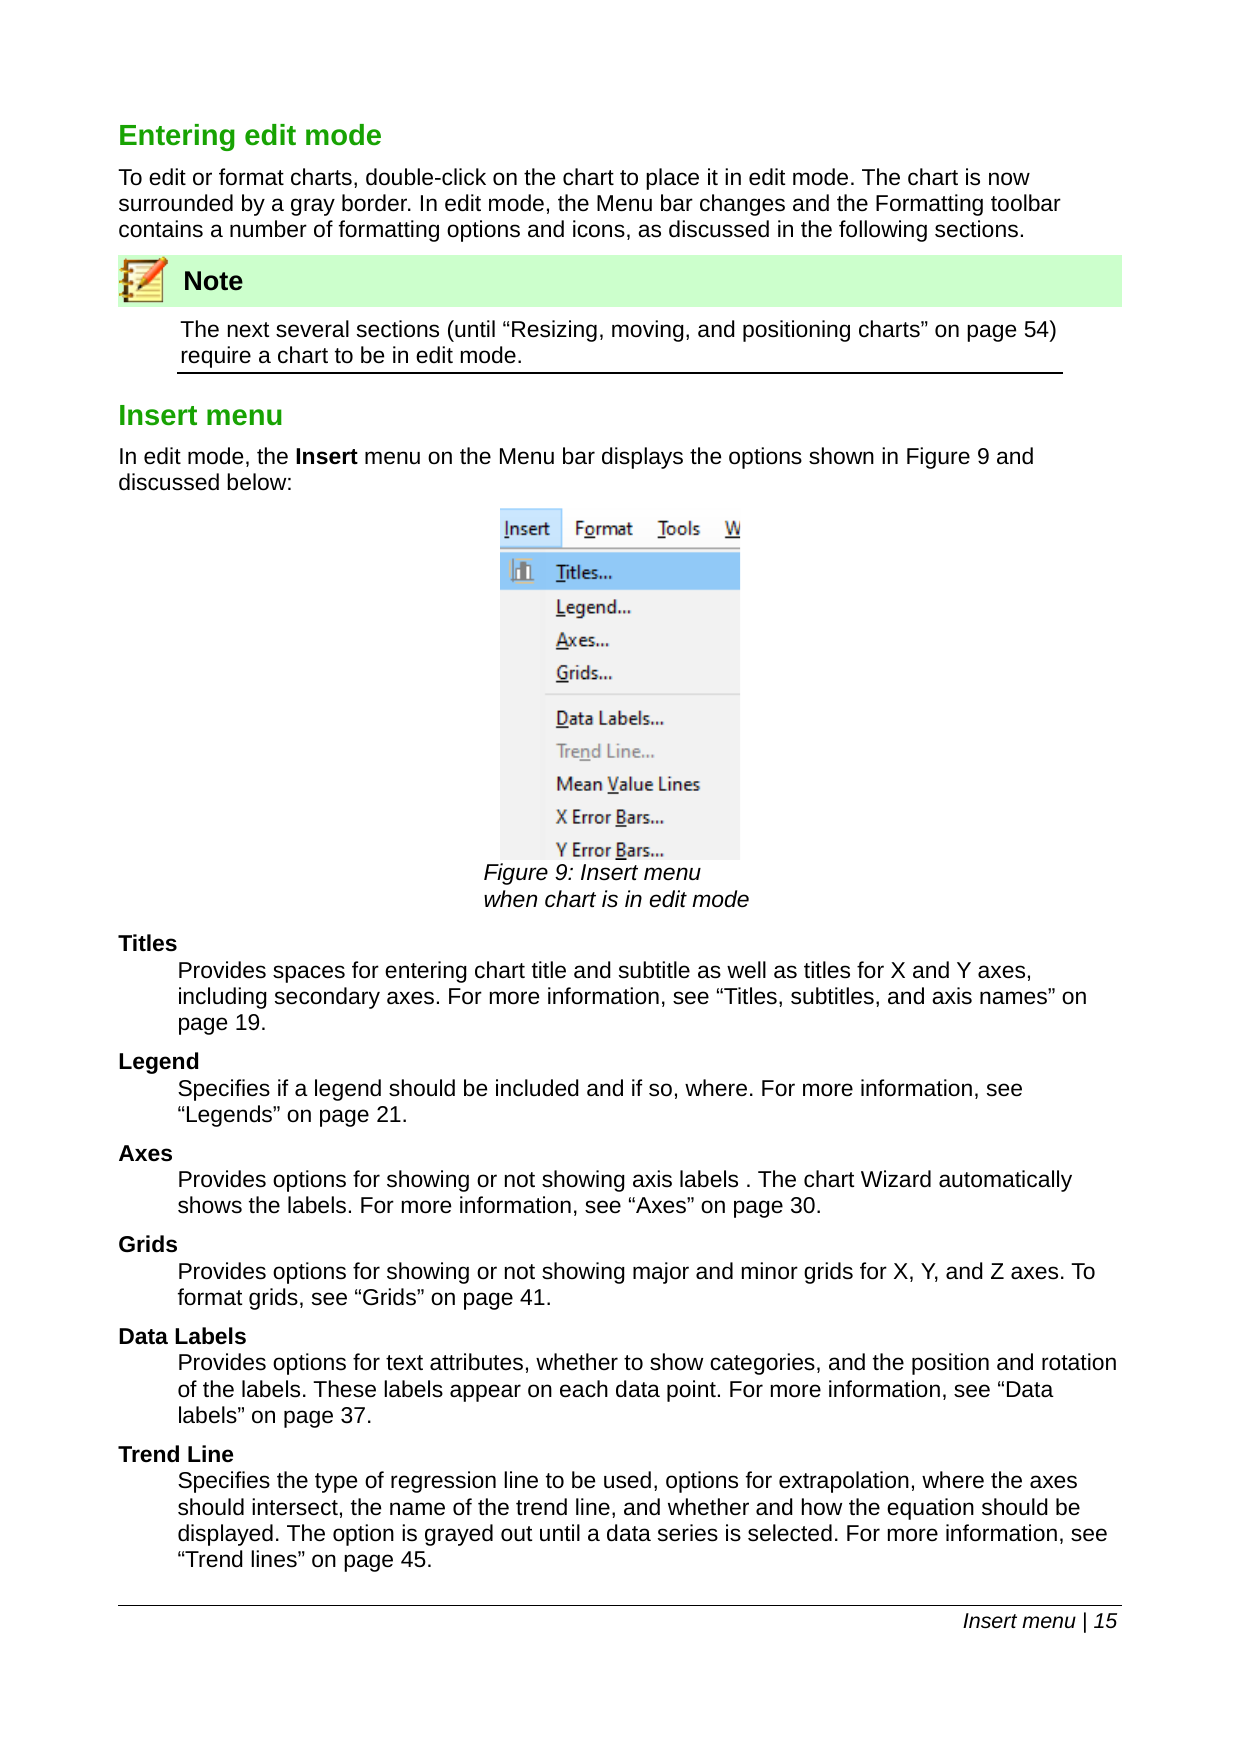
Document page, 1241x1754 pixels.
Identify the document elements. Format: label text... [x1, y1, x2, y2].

text Figure 9: Insert menu when chart is in edit mode [483, 508, 757, 912]
text Provides spaces for entering chart title and subtitle as well as titles for X and Y axes, including secondary axes. For more information, see “Titles, subtitles, and axis names” on page 19. [177, 957, 1122, 1036]
text Provides options for showing or not showing axis labels . The chart Wizard automatically shows the labels. For more information, see “Axes” on page 30. [177, 1166, 1122, 1219]
text In edit mode, the Insert menu on the Menu bar displays the options shown in Figure 9 and discussed below: [118, 443, 1122, 496]
picture [500, 508, 741, 860]
text Grids [118, 1231, 1122, 1258]
text The next several sections (until “Resizing, moving, and positioning charts” on page 54) require a chart to be in edit mode. [177, 313, 1063, 372]
picture [119, 255, 170, 306]
text Specifies if a legend should be included and if so, where. For more information, see “Legends” on page 21. [177, 1074, 1122, 1127]
text Titles [118, 930, 1122, 957]
text To edit or format charts, double-click on the chart to place it in edit mode. The chart is now surrounded by a gray border. In edit mode, the Menu bar changes and the Formatting toolbar contains a number of formatting options and icons, as discussed in the following sections. [118, 163, 1122, 242]
text Provides options for text attributes, whether to show categories, and the position and rotation of the labels. These labels appear on each data point. For more information, see “Data labels” on page 37. [177, 1349, 1122, 1428]
text Axes [118, 1140, 1122, 1166]
text Trend Line [118, 1441, 1122, 1467]
subtitle Entering edit mode [118, 118, 1122, 152]
subtitle Note [118, 255, 1122, 307]
text Legend [118, 1048, 1122, 1074]
text Specifies the type of regression line to be used, options for extrapolation, where the axes should intersect, the name of the trend line, and whether and how the equation should be displayed. The option is grayed out until a data series is selected. For more information, see “Trend lines” on page 45. [177, 1467, 1122, 1573]
subtitle Insert menu [118, 397, 1122, 431]
text Provides options for showing or not showing major and minor grids for X, Y, and Z axes. To format grids, see “Grids” on page 41. [177, 1258, 1122, 1310]
text Data Labels [118, 1323, 1122, 1349]
